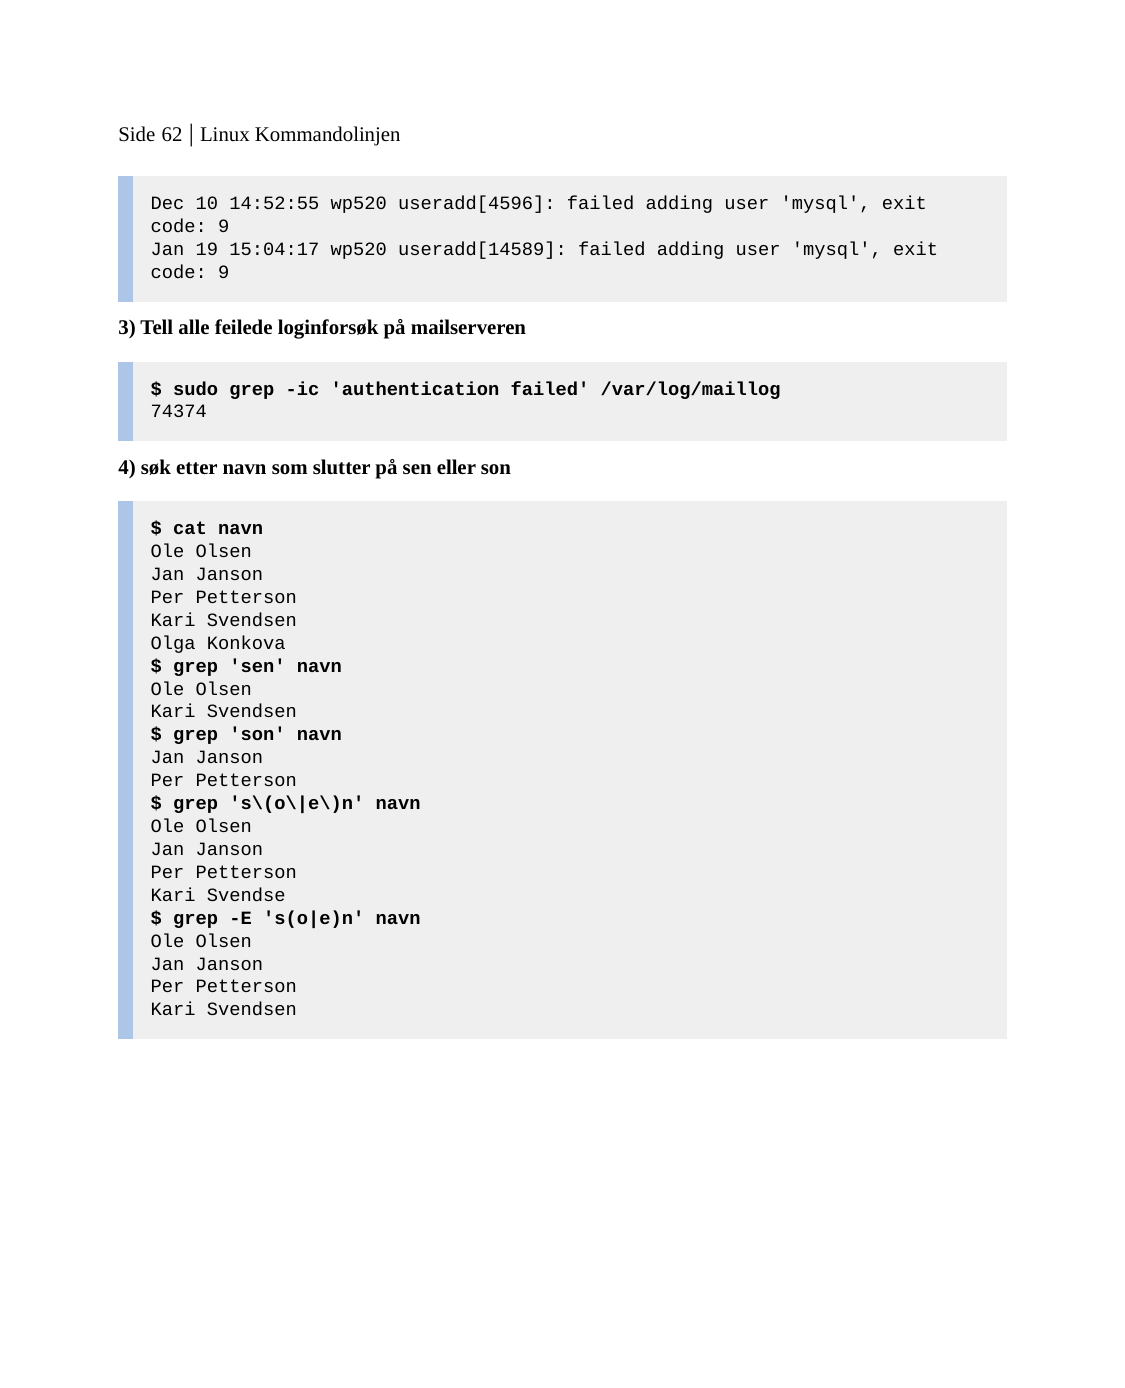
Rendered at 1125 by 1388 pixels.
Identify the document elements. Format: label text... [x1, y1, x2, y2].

text Jan 19 15:04:17 wp520 useradd[14589]: failed adding user 'mysql', exit code: 9 [133, 222, 1007, 302]
text Ole Olsen [133, 799, 1007, 822]
text Kari Svendsen [133, 982, 1007, 1039]
text Dec 10 14:52:55 wp520 useradd[4596]: failed adding user 'mysql', exit code: 9 [133, 176, 1007, 222]
text Ole Olsen [133, 662, 1007, 684]
text Olga Konkova [133, 616, 1007, 639]
text $ grep 'son' navn [133, 707, 1007, 730]
text Jan Janson [133, 547, 1007, 570]
text $ sudo grep -ic 'authentication failed' /var/log/maillog [133, 362, 1007, 384]
text Per Petterson [133, 959, 1007, 982]
text $ cat navn [133, 501, 1007, 524]
text Kari Svendsen [133, 593, 1007, 616]
text 3) Tell alle feilede loginforsøk på mailserveren [118, 315, 1007, 339]
text Ole Olsen [133, 914, 1007, 937]
text Jan Janson [133, 822, 1007, 845]
text Jan Janson [133, 730, 1007, 753]
text 74374 [133, 384, 1007, 441]
text Per Petterson [133, 753, 1007, 776]
text Per Petterson [133, 570, 1007, 593]
text Kari Svendse [133, 868, 1007, 891]
text $ grep -E 's(o|e)n' navn [133, 891, 1007, 914]
text Jan Janson [133, 937, 1007, 959]
text Kari Svendsen [133, 684, 1007, 707]
text $ grep 'sen' navn [133, 639, 1007, 662]
text 4) søk etter navn som slutter på sen eller son [118, 455, 1007, 479]
text Per Petterson [133, 845, 1007, 868]
text Ole Olsen [133, 524, 1007, 547]
text $ grep 's\(o\|e\)n' navn [133, 776, 1007, 799]
